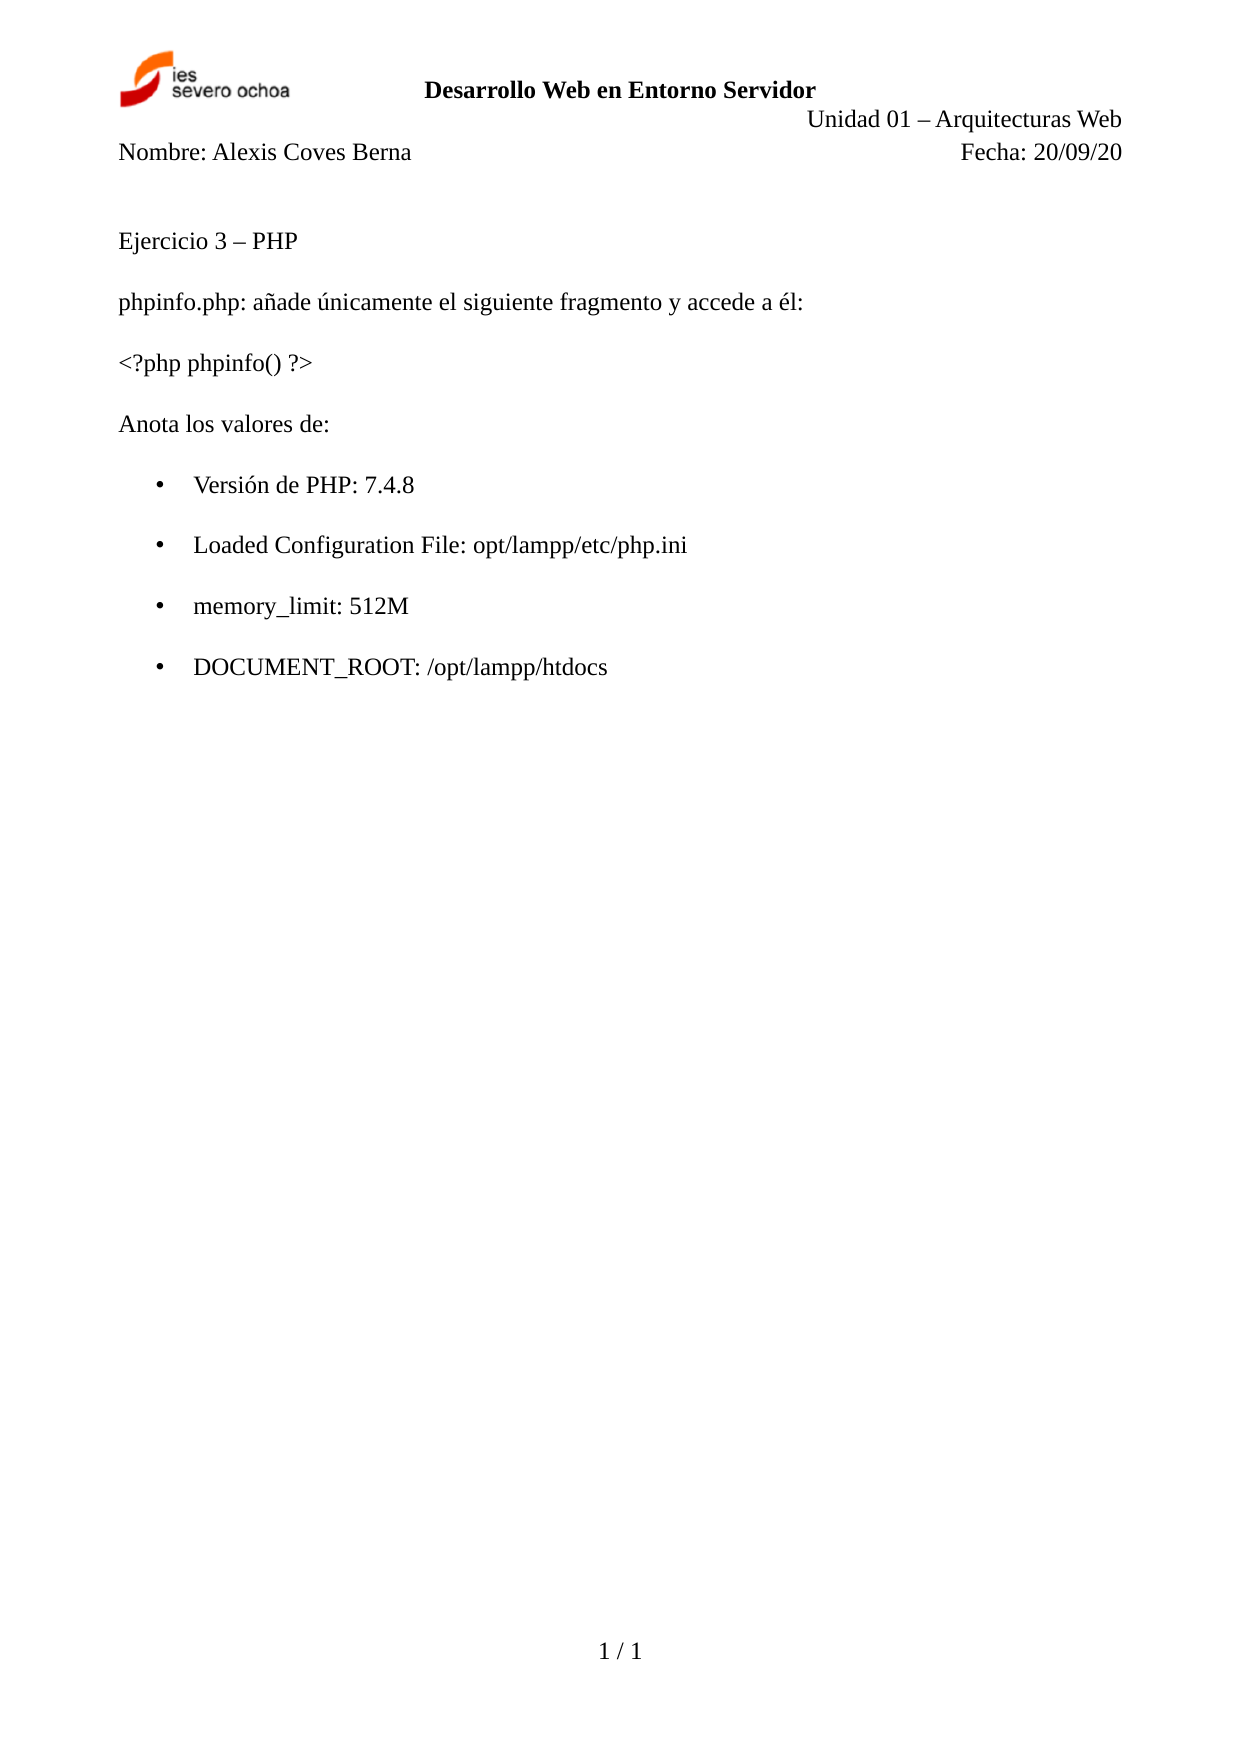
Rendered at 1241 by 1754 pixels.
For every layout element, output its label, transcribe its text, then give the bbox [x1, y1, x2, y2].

list memory_limit: 512M [156, 591, 1122, 620]
list DOCUMENT_ROOT: /opt/lampp/htdocs [156, 652, 1122, 681]
text Ejercicio 3 – PHP [118, 226, 1122, 255]
list Versión de PHP: 7.4.8 [156, 470, 1122, 498]
list Loaded Configuration File: opt/lampp/etc/php.ini [156, 531, 1122, 559]
text Anota los valores de: [118, 409, 1122, 438]
text <?php phpinfo() ?> [118, 348, 1122, 377]
picture [115, 49, 292, 109]
text phpinfo.php: añade únicamente el siguiente fragmento y accede a él: [118, 287, 1122, 316]
